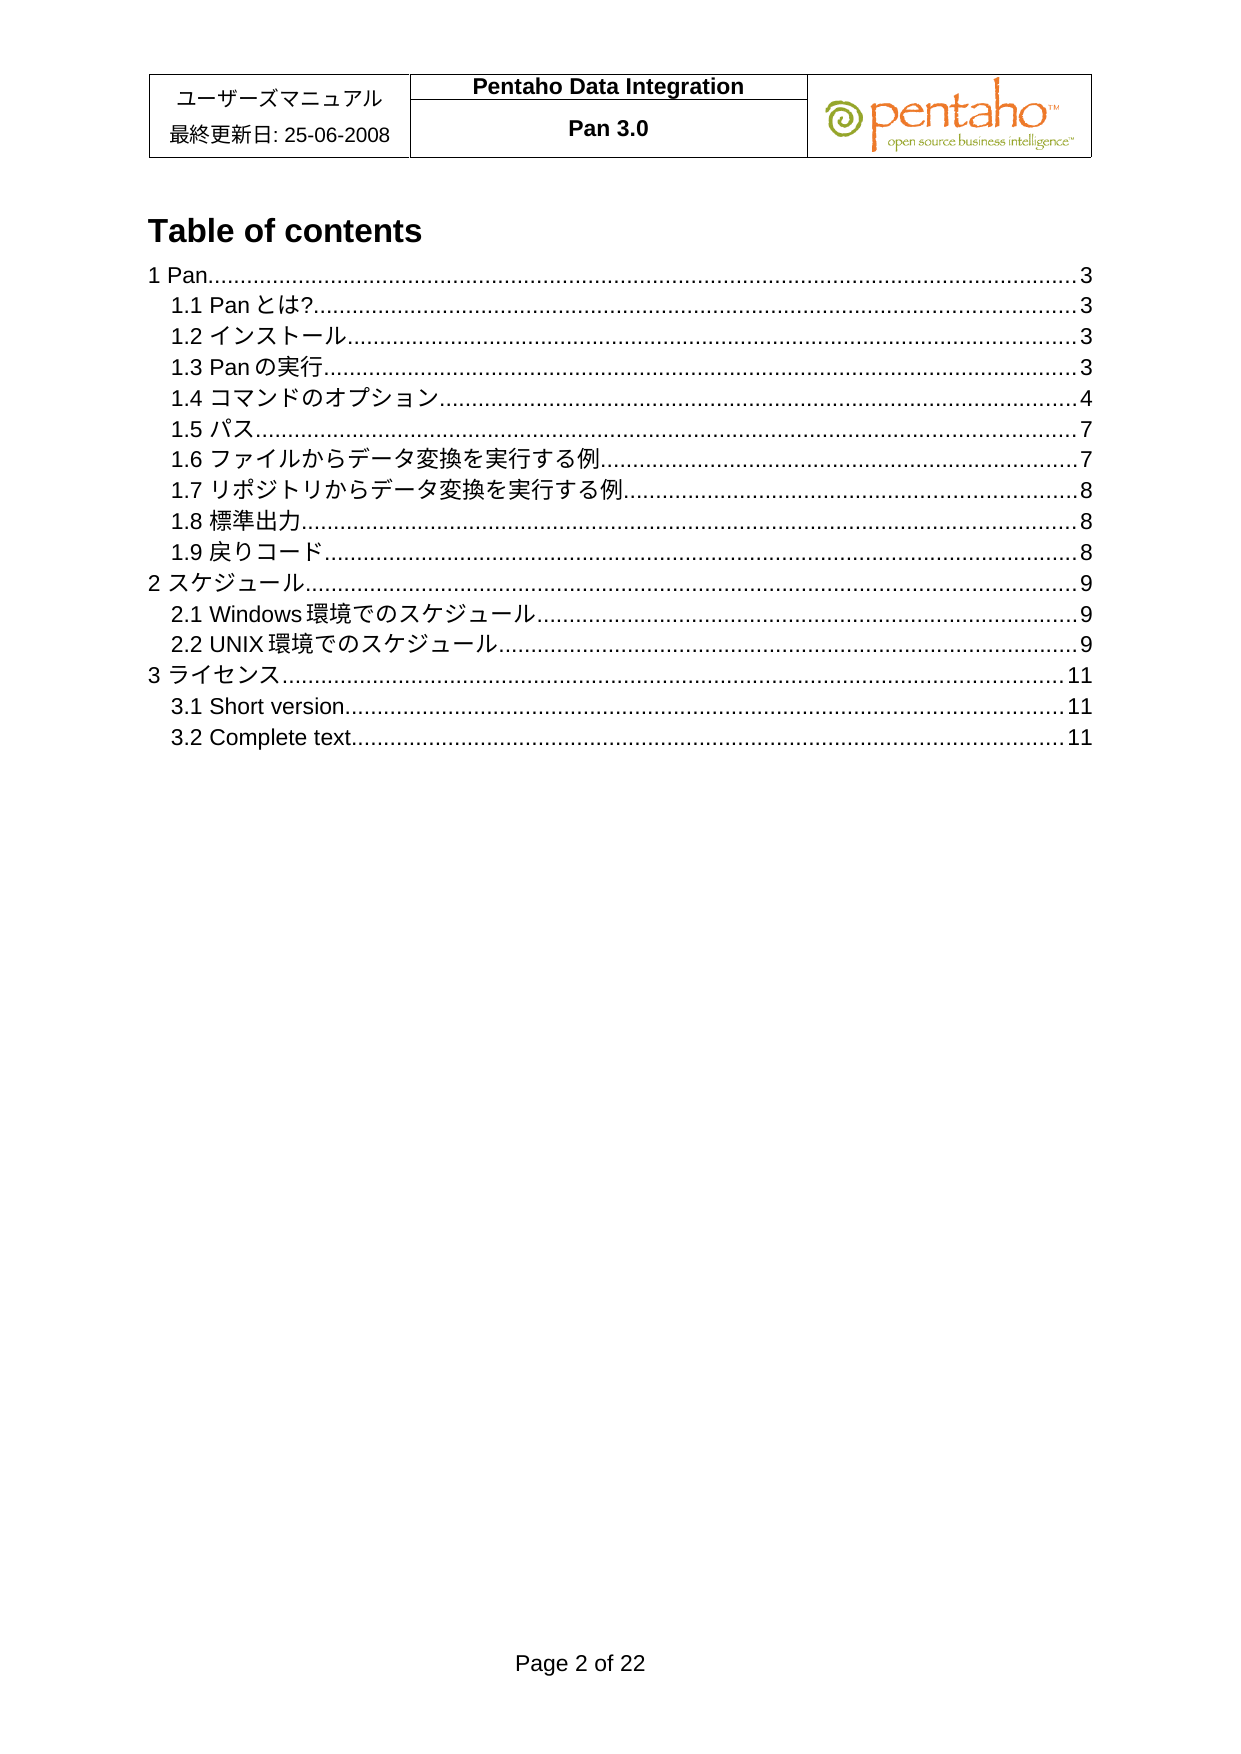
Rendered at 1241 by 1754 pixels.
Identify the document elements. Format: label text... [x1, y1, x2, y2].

text 1.4 コマンドのオプション 4 [171, 385, 1092, 411]
text 3.2 Complete text 11 [171, 724, 1092, 750]
text 1.9 戻りコード 8 [171, 539, 1092, 565]
text 1 Pan 3 [148, 262, 1092, 288]
text 1.6 ファイルからデータ変換を実行する例 7 [171, 447, 1092, 473]
subtitle Table of contents [148, 213, 1092, 250]
text 1.7 リポジトリからデータ変換を実行する例 8 [171, 478, 1092, 504]
text 3 ライセンス 11 [148, 663, 1092, 689]
text 2.2 UNIX環境でのスケジュール 9 [171, 632, 1092, 658]
text 1.2 インストール 3 [171, 324, 1092, 349]
text 1.1 Panとは? 3 [171, 293, 1092, 319]
text 2.1 Windows環境でのスケジュール 9 [171, 601, 1092, 627]
text 2 スケジュール 9 [148, 570, 1092, 596]
text 3.1 Short version 11 [171, 694, 1092, 719]
text 1.8 標準出力 8 [171, 509, 1092, 534]
text 1.3 Panの実行 3 [171, 354, 1092, 380]
text 1.5 パス 7 [171, 416, 1092, 442]
